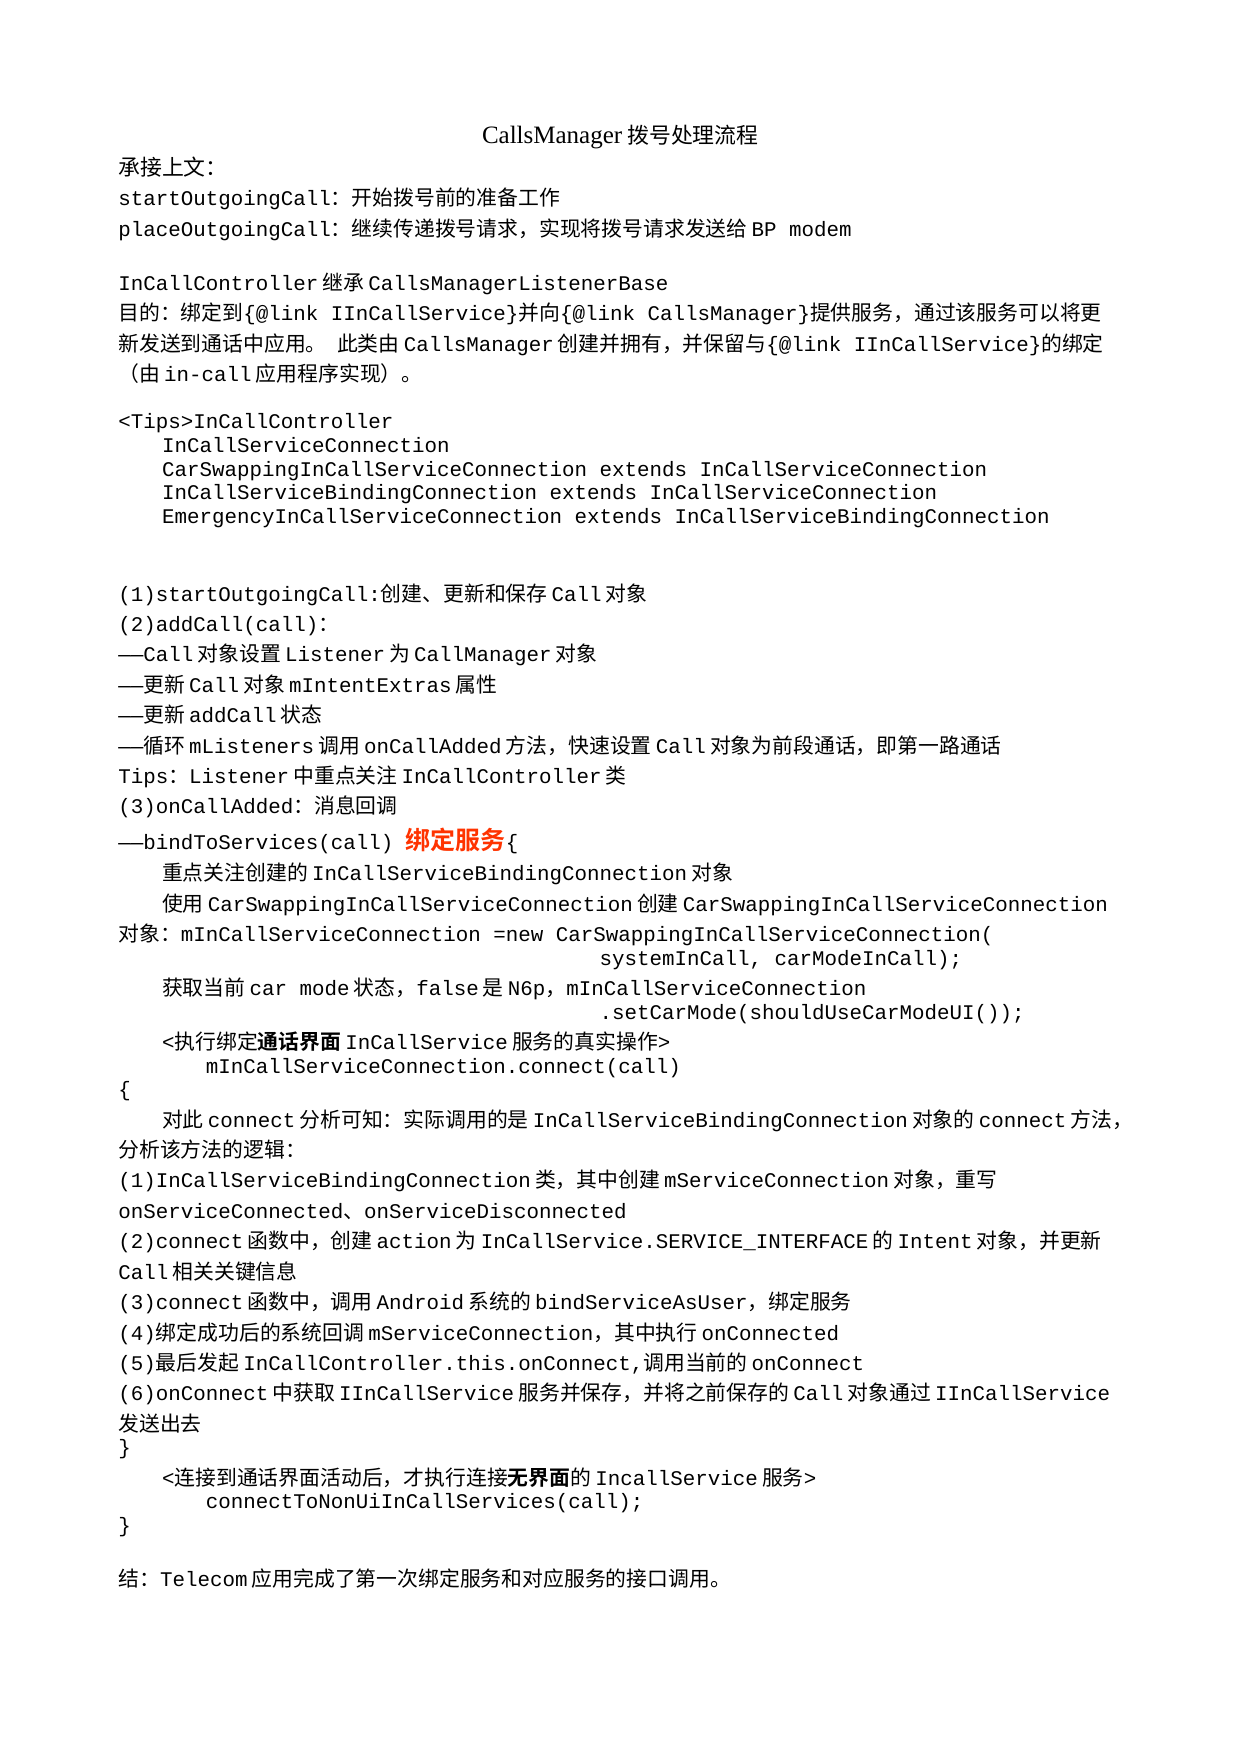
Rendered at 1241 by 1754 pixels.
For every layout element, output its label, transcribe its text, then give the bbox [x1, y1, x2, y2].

text 使用CarSwappingInCallServiceConnection创建CarSwappingInCallServiceConnection对象：mInCallServiceConnection =new CarSwappingInCallServiceConnection( [118, 887, 1122, 948]
text (3)onCallAdded：消息回调 [118, 790, 1122, 820]
text ——Call对象设置Listener为CallManager对象 [118, 638, 1122, 668]
text ——循环mListeners调用onCallAdded方法，快速设置Call对象为前段通话，即第一路通话 [118, 729, 1122, 759]
text { [118, 1079, 1122, 1103]
text (6)onConnect中获取IInCallService服务并保存，并将之前保存的Call对象通过IInCallService发送出去 [118, 1377, 1122, 1437]
text 对此connect分析可知：实际调用的是InCallServiceBindingConnection对象的connect方法，分析该方法的逻辑： [118, 1103, 1122, 1164]
text (3)connect函数中，调用Android系统的bindServiceAsUser，绑定服务 [118, 1285, 1122, 1316]
text (5)最后发起InCallController.this.onConnect,调用当前的onConnect [118, 1346, 1122, 1377]
text connectToNonUiInCallServices(call); [118, 1491, 1122, 1515]
text 承接上文： [118, 150, 1122, 181]
text ——更新Call对象mIntentExtras属性 [118, 668, 1122, 698]
text 重点关注创建的InCallServiceBindingConnection对象 [118, 856, 1122, 887]
text CarSwappingInCallServiceConnection extends InCallServiceConnection [118, 458, 1122, 482]
text .setCarMode(shouldUseCarModeUI()); [118, 1002, 1122, 1025]
text } [118, 1437, 1122, 1461]
text InCallServiceBindingConnection extends InCallServiceConnection [118, 482, 1122, 506]
text <执行绑定通话界面InCallService服务的真实操作> [118, 1025, 1122, 1056]
text InCallServiceConnection [118, 435, 1122, 458]
text (4)绑定成功后的系统回调mServiceConnection，其中执行onConnected [118, 1316, 1122, 1346]
text CallsManager拨号处理流程 [118, 118, 1122, 150]
text 目的：绑定到{@link IInCallService}并向{@link CallsManager}提供服务，通过该服务可以将更新发送到通话中应用。 此类由CallsManager创建并拥有，并保留与{@link IInCallService}的绑定（由in-call应用程序实现）。 [118, 296, 1122, 388]
text 结：Telecom应用完成了第一次绑定服务和对应服务的接口调用。 [118, 1562, 1122, 1593]
text } [118, 1515, 1122, 1538]
text placeOutgoingCall：继续传递拨号请求，实现将拨号请求发送给BP modem [118, 212, 1122, 242]
text EmergencyInCallServiceConnection extends InCallServiceBindingConnection [118, 506, 1122, 529]
text 获取当前car mode状态，false是N6p，mInCallServiceConnection [118, 971, 1122, 1002]
text ——bindToServices(call) 绑定服务{ [118, 820, 1122, 856]
text (1)startOutgoingCall:创建、更新和保存Call对象 [118, 577, 1122, 607]
text (2)addCall(call)： [118, 607, 1122, 638]
text (2)connect函数中，创建action为InCallService.SERVICE_INTERFACE的Intent对象，并更新Call相关关键信息 [118, 1224, 1122, 1285]
text <Tips>InCallController [118, 411, 1122, 435]
text (1)InCallServiceBindingConnection类，其中创建mServiceConnection对象，重写onServiceConnected、onServiceDisconnected [118, 1164, 1122, 1224]
text InCallController继承CallsManagerListenerBase [118, 266, 1122, 296]
text mInCallServiceConnection.connect(call) [118, 1056, 1122, 1079]
text startOutgoingCall：开始拨号前的准备工作 [118, 181, 1122, 212]
text <连接到通话界面活动后，才执行连接无界面的IncallService服务> [118, 1461, 1122, 1491]
text Tips：Listener中重点关注InCallController类 [118, 759, 1122, 790]
text systemInCall, carModeInCall); [118, 948, 1122, 971]
text ——更新addCall状态 [118, 698, 1122, 729]
